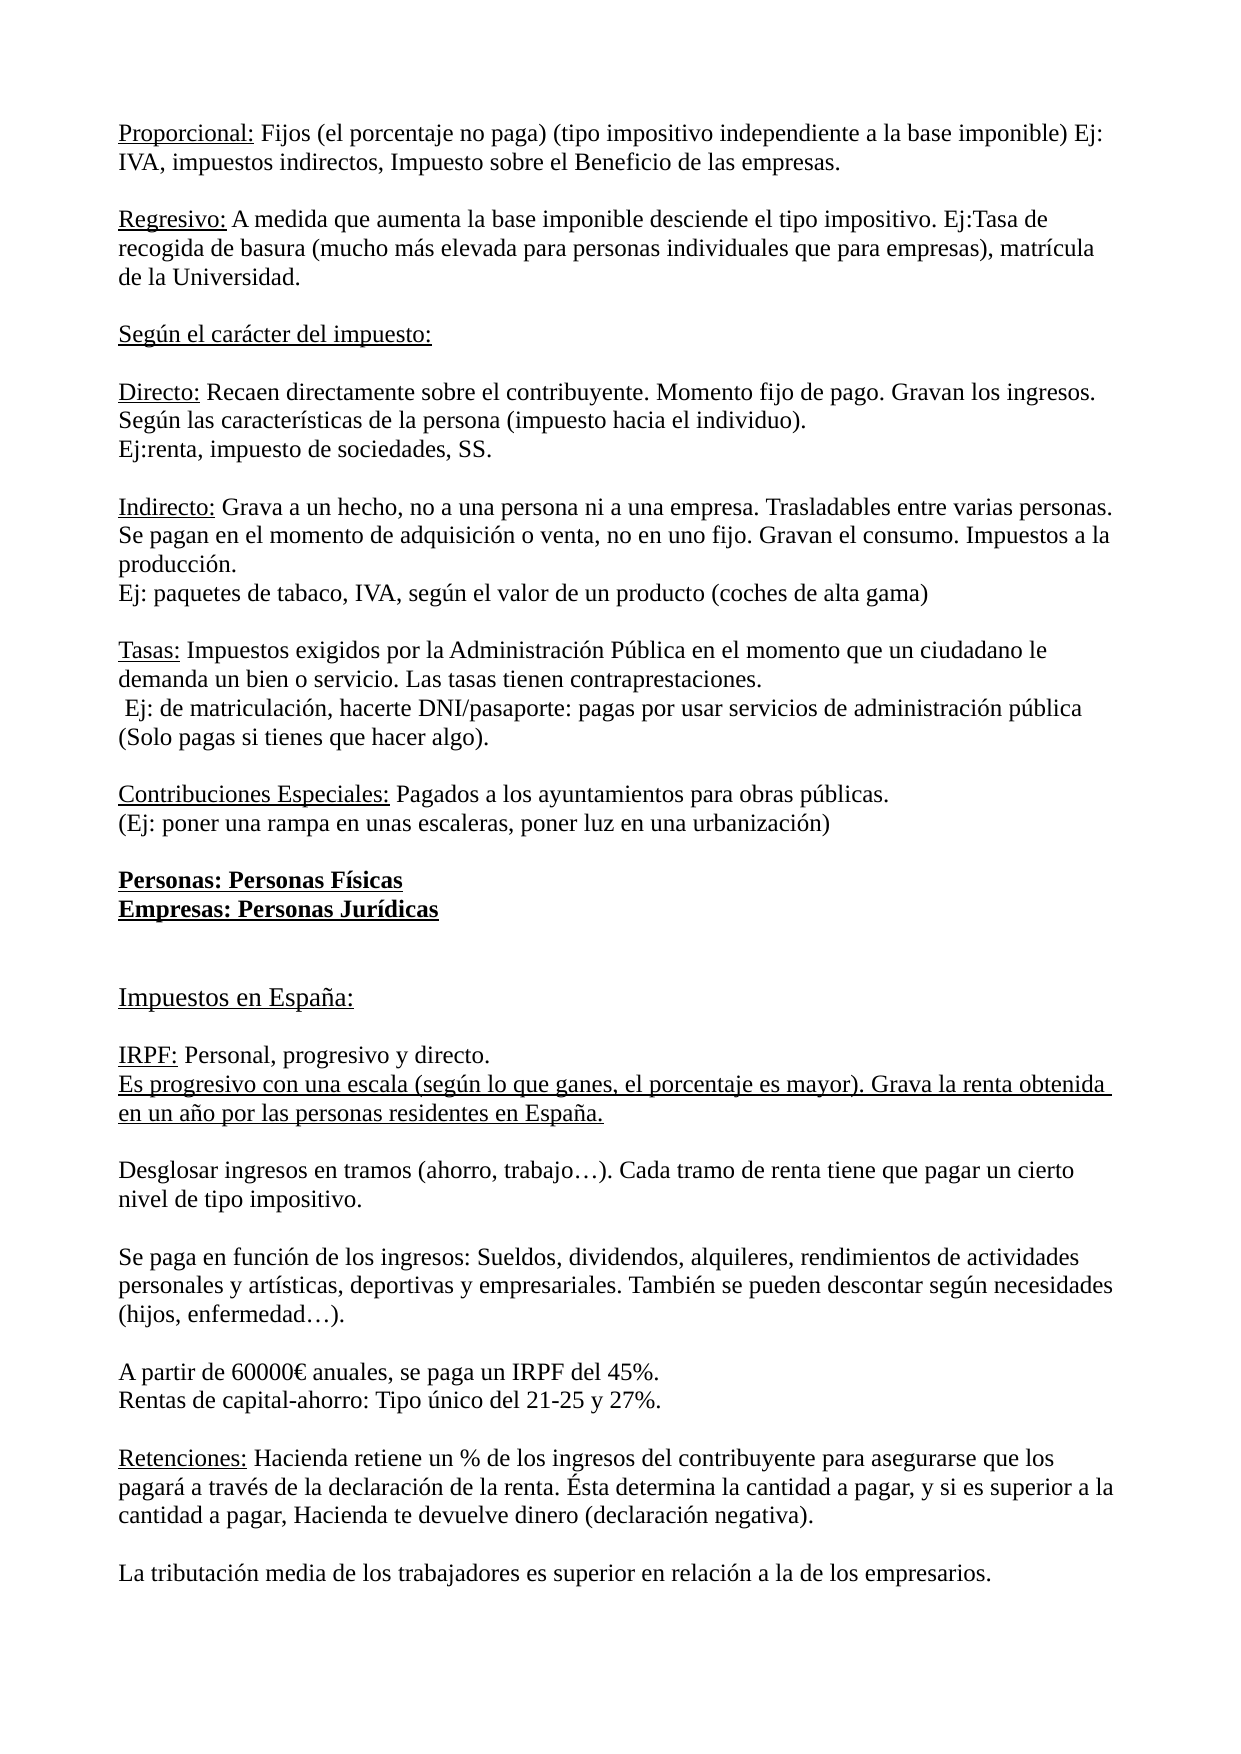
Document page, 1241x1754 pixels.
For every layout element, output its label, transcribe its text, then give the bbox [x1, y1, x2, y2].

text Rentas de capital-ahorro: Tipo único del 21-25 y 27%. [118, 1386, 1122, 1414]
text (Ej: poner una rampa en unas escaleras, poner luz en una urbanización) [118, 808, 1122, 837]
text Empresas: Personas Jurídicas [118, 894, 1122, 923]
text Directo: Recaen directamente sobre el contribuyente. Momento fijo de pago. Gravan los ingresos. [118, 377, 1122, 406]
text Según el carácter del impuesto: [118, 319, 1122, 348]
text Impuestos en España: IRPF: Personal, progresivo y directo. [118, 981, 1122, 1069]
text Tasas: Impuestos exigidos por la Administración Pública en el momento que un ciudadano le demanda un bien o servicio. Las tasas tienen contraprestaciones. [118, 636, 1122, 693]
text Regresivo: A medida que aumenta la base imponible desciende el tipo impositivo. Ej:Tasa de recogida de basura (mucho más elevada para personas individuales que para empresas), matrícula de la Universidad. [118, 204, 1122, 291]
text Retenciones: Hacienda retiene un % de los ingresos del contribuyente para asegurarse que los pagará a través de la declaración de la renta. Ésta determina la cantidad a pagar, y si es superior a la cantidad a pagar, Hacienda te devuelve dinero (declaración negativa). [118, 1443, 1122, 1529]
text Ej: paquetes de tabaco, IVA, según el valor de un producto (coches de alta gama) [118, 578, 1122, 607]
text Es progresivo con una escala (según lo que ganes, el porcentaje es mayor). Grava la renta obtenida en un año por las personas residentes en España. [118, 1069, 1122, 1127]
text Ej:renta, impuesto de sociedades, SS. [118, 434, 1122, 463]
text Ej: de matriculación, hacerte DNI/pasaporte: pagas por usar servicios de administración pública [118, 693, 1122, 722]
text Contribuciones Especiales: Pagados a los ayuntamientos para obras públicas. [118, 779, 1122, 808]
text La tributación media de los trabajadores es superior en relación a la de los empresarios. [118, 1558, 1122, 1587]
text Proporcional: Fijos (el porcentaje no paga) (tipo impositivo independiente a la base imponible) Ej: IVA, impuestos indirectos, Impuesto sobre el Beneficio de las empresas. [118, 118, 1122, 176]
text Según las características de la persona (impuesto hacia el individuo). [118, 406, 1122, 434]
text (Solo pagas si tienes que hacer algo). [118, 722, 1122, 751]
text Desglosar ingresos en tramos (ahorro, trabajo…). Cada tramo de renta tiene que pagar un cierto nivel de tipo impositivo. [118, 1156, 1122, 1213]
text Se paga en función de los ingresos: Sueldos, dividendos, alquileres, rendimientos de actividades personales y artísticas, deportivas y empresariales. También se pueden descontar según necesidades (hijos, enfermedad…). [118, 1242, 1122, 1328]
text Personas: Personas Físicas [118, 866, 1122, 894]
text Indirecto: Grava a un hecho, no a una persona ni a una empresa. Trasladables entre varias personas. Se pagan en el momento de adquisición o venta, no en uno fijo. Gravan el consumo. Impuestos a la producción. [118, 492, 1122, 578]
text A partir de 60000€ anuales, se paga un IRPF del 45%. [118, 1357, 1122, 1386]
